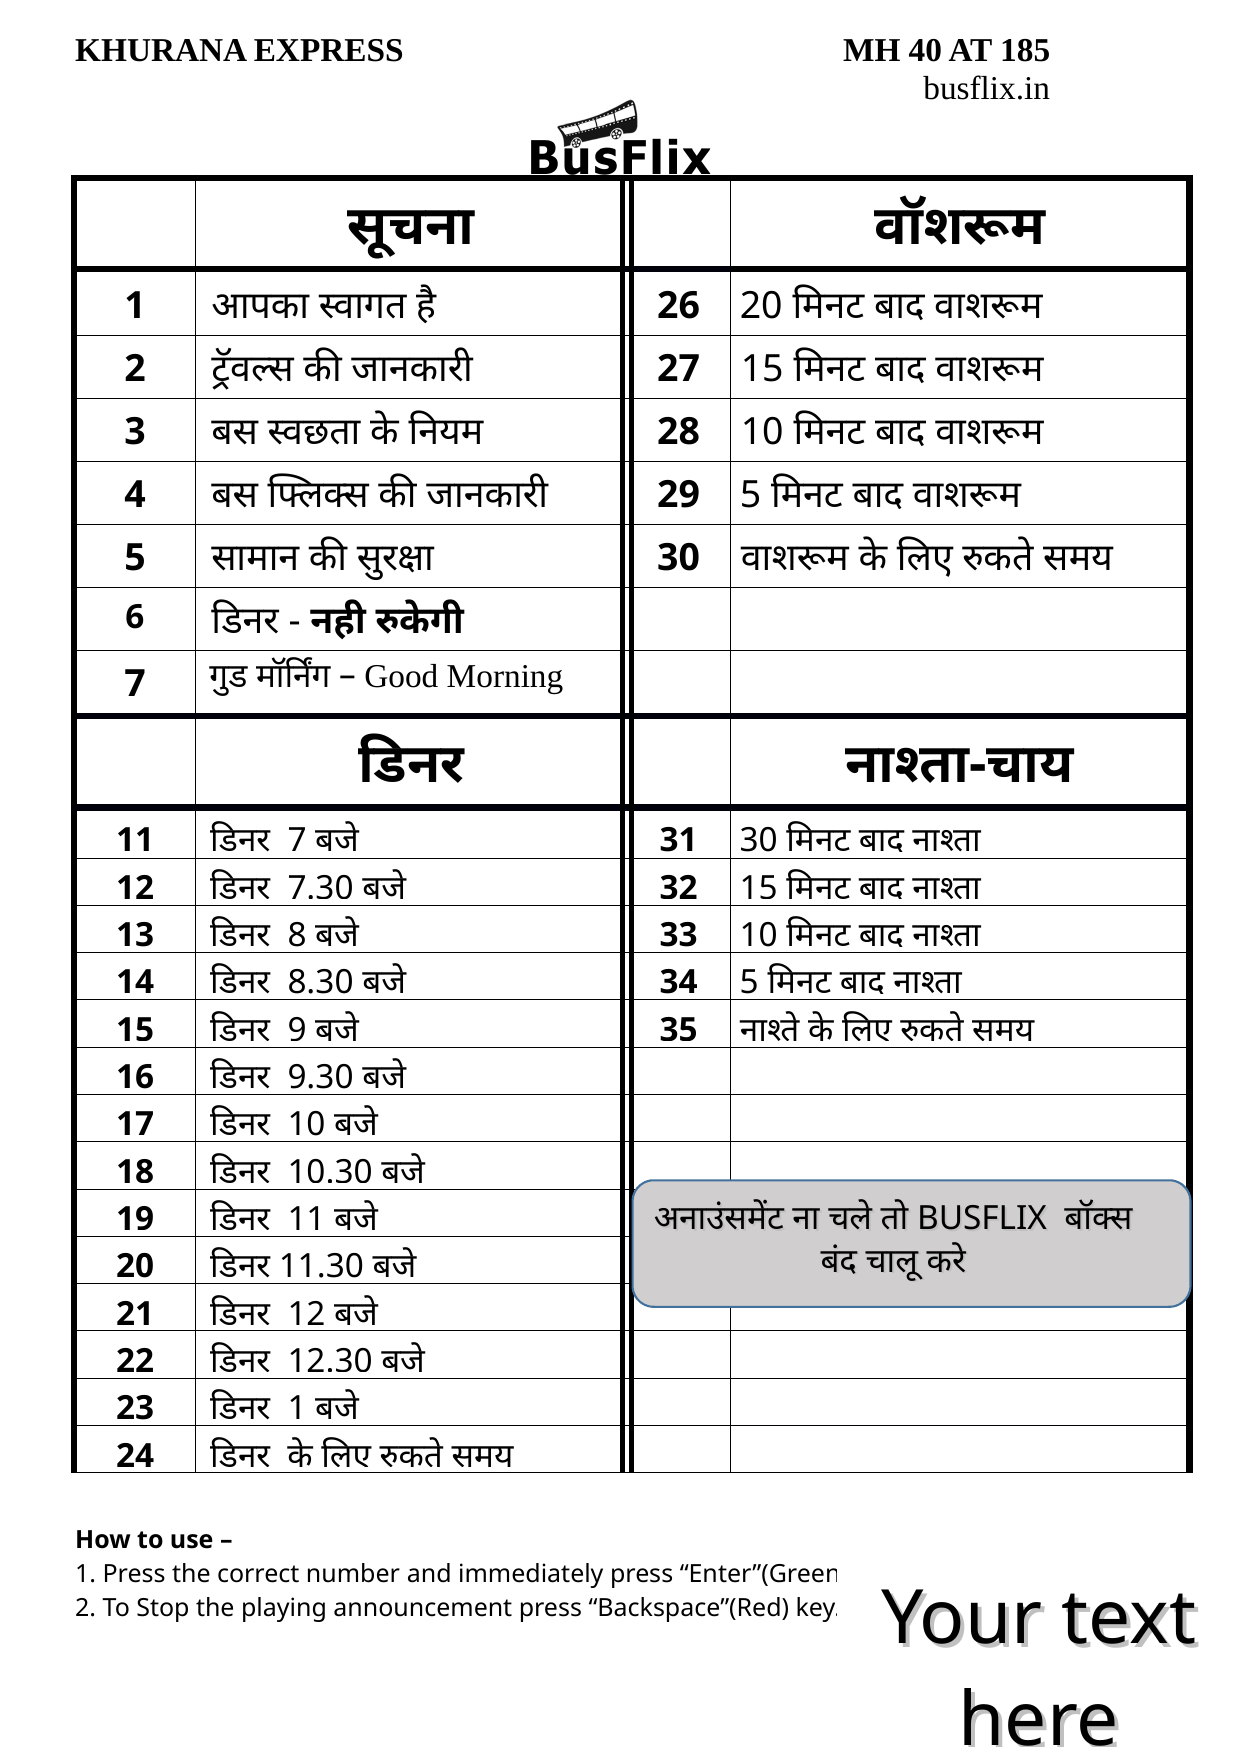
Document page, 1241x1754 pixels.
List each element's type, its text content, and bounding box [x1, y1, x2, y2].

table_cell 7 [77, 651, 195, 713]
table_cell 28 [634, 399, 730, 461]
table_cell डिनर 12.30 बजे [196, 1331, 620, 1378]
table_cell 5 मिनट बाद वाशरूम [731, 462, 1186, 524]
table_cell डिनर 9 बजे [196, 1000, 620, 1047]
table_cell 1 [77, 272, 195, 335]
table_cell सामान की सुरक्षा [196, 525, 620, 587]
table_header [77, 181, 195, 266]
table_cell डिनर 8.30 बजे [196, 953, 620, 999]
table_cell [634, 1095, 730, 1141]
table_cell 30 [634, 525, 730, 587]
table_cell [731, 1379, 1186, 1425]
table_header वॉशरूम [731, 181, 1186, 266]
table_cell [634, 719, 730, 804]
table_cell [731, 1095, 1186, 1141]
table_cell 4 [77, 462, 195, 524]
table_cell डिनर 1 बजे [196, 1379, 620, 1425]
table_cell 35 [634, 1000, 730, 1047]
table_cell आपका स्वागत है [196, 272, 620, 335]
table_cell 31 [634, 811, 730, 857]
table_cell [634, 1379, 730, 1425]
table_cell 24 [77, 1426, 195, 1472]
table_cell 10 मिनट बाद वाशरूम [731, 399, 1186, 461]
table_cell [634, 651, 730, 713]
table_cell ट्रॅवल्स की जानकारी [196, 336, 620, 398]
table_cell 11 [77, 811, 195, 857]
table_cell 20 मिनट बाद वाशरूम [731, 272, 1186, 335]
table_cell डिनर [196, 719, 620, 804]
table_cell 6 [77, 588, 195, 650]
table_cell 17 [77, 1095, 195, 1141]
table_cell [731, 651, 1186, 713]
table_cell 15 मिनट बाद नाश्ता [731, 859, 1186, 905]
table_cell 10 मिनट बाद नाश्ता [731, 906, 1186, 952]
table_cell नाश्ता-चाय [731, 719, 1186, 804]
table_cell [837, 1556, 1240, 1754]
table_cell [634, 588, 730, 650]
table_cell 33 [634, 906, 730, 952]
text 2. To Stop the playing announcement press “Backspace”(Red) key. [75, 1590, 837, 1624]
table_cell 21 [77, 1284, 195, 1330]
table_header सूचना [196, 181, 620, 266]
table_cell 26 [634, 272, 730, 335]
table_cell डिनर 7 बजे [196, 811, 620, 857]
table_cell 5 मिनट बाद नाश्ता [731, 953, 1186, 999]
text 1. Press the correct number and immediately press “Enter”(Green) key on the keypad. [75, 1556, 837, 1590]
table_cell गुड मॉर्निंग – Good Morning [196, 651, 620, 713]
table_cell [731, 588, 1186, 650]
table_cell डिनर 12 बजे [196, 1284, 620, 1330]
table_cell वाशरूम के लिए रुकते समय [731, 525, 1186, 587]
table_cell 15 मिनट बाद वाशरूम [731, 336, 1186, 398]
table_cell 30 मिनट बाद नाश्ता [731, 811, 1186, 857]
table_cell [634, 1426, 730, 1472]
table_cell 19 [77, 1190, 195, 1236]
table_cell 5 [77, 525, 195, 587]
table_cell डिनर 11.30 बजे [196, 1237, 620, 1283]
table_cell बस फ्लिक्स की जानकारी [196, 462, 620, 524]
table_cell 23 [77, 1379, 195, 1425]
table_cell [731, 1331, 1186, 1378]
table_cell डिनर के लिए रुकते समय [196, 1426, 620, 1472]
table_cell 14 [77, 953, 195, 999]
table_cell 18 [77, 1142, 195, 1188]
table_cell डिनर - नही रुकेगी [196, 588, 620, 650]
table_cell [731, 1048, 1186, 1094]
table_cell 15 [77, 1000, 195, 1047]
table_cell [731, 1302, 1186, 1330]
table_cell 20 [77, 1237, 195, 1283]
table_cell 13 [77, 906, 195, 952]
table_header [634, 181, 730, 266]
table_cell [634, 1331, 730, 1378]
table_cell डिनर 10 बजे [196, 1095, 620, 1141]
table_cell 12 [77, 859, 195, 905]
table_cell 27 [634, 336, 730, 398]
table_cell डिनर 8 बजे [196, 906, 620, 952]
table_cell डिनर 10.30 बजे [196, 1142, 620, 1188]
table_cell [634, 1142, 730, 1188]
table_cell [731, 1426, 1186, 1472]
table_cell 22 [77, 1331, 195, 1378]
table_cell 16 [77, 1048, 195, 1094]
table_cell 32 [634, 859, 730, 905]
table_cell 34 [634, 953, 730, 999]
table_cell 3 [77, 399, 195, 461]
table_cell [731, 1142, 1186, 1185]
table_cell 29 [634, 462, 730, 524]
table_cell डिनर 9.30 बजे [196, 1048, 620, 1094]
table_cell [634, 1048, 730, 1094]
table_cell नाश्ते के लिए रुकते समय [731, 1000, 1186, 1047]
table_cell डिनर 7.30 बजे [196, 859, 620, 905]
table_cell बस स्वछता के नियम [196, 399, 620, 461]
table_cell डिनर 11 बजे [196, 1190, 620, 1236]
table_cell 2 [77, 336, 195, 398]
text How to use – [75, 1522, 1165, 1556]
table_cell [77, 719, 195, 804]
table_cell [634, 1298, 730, 1330]
